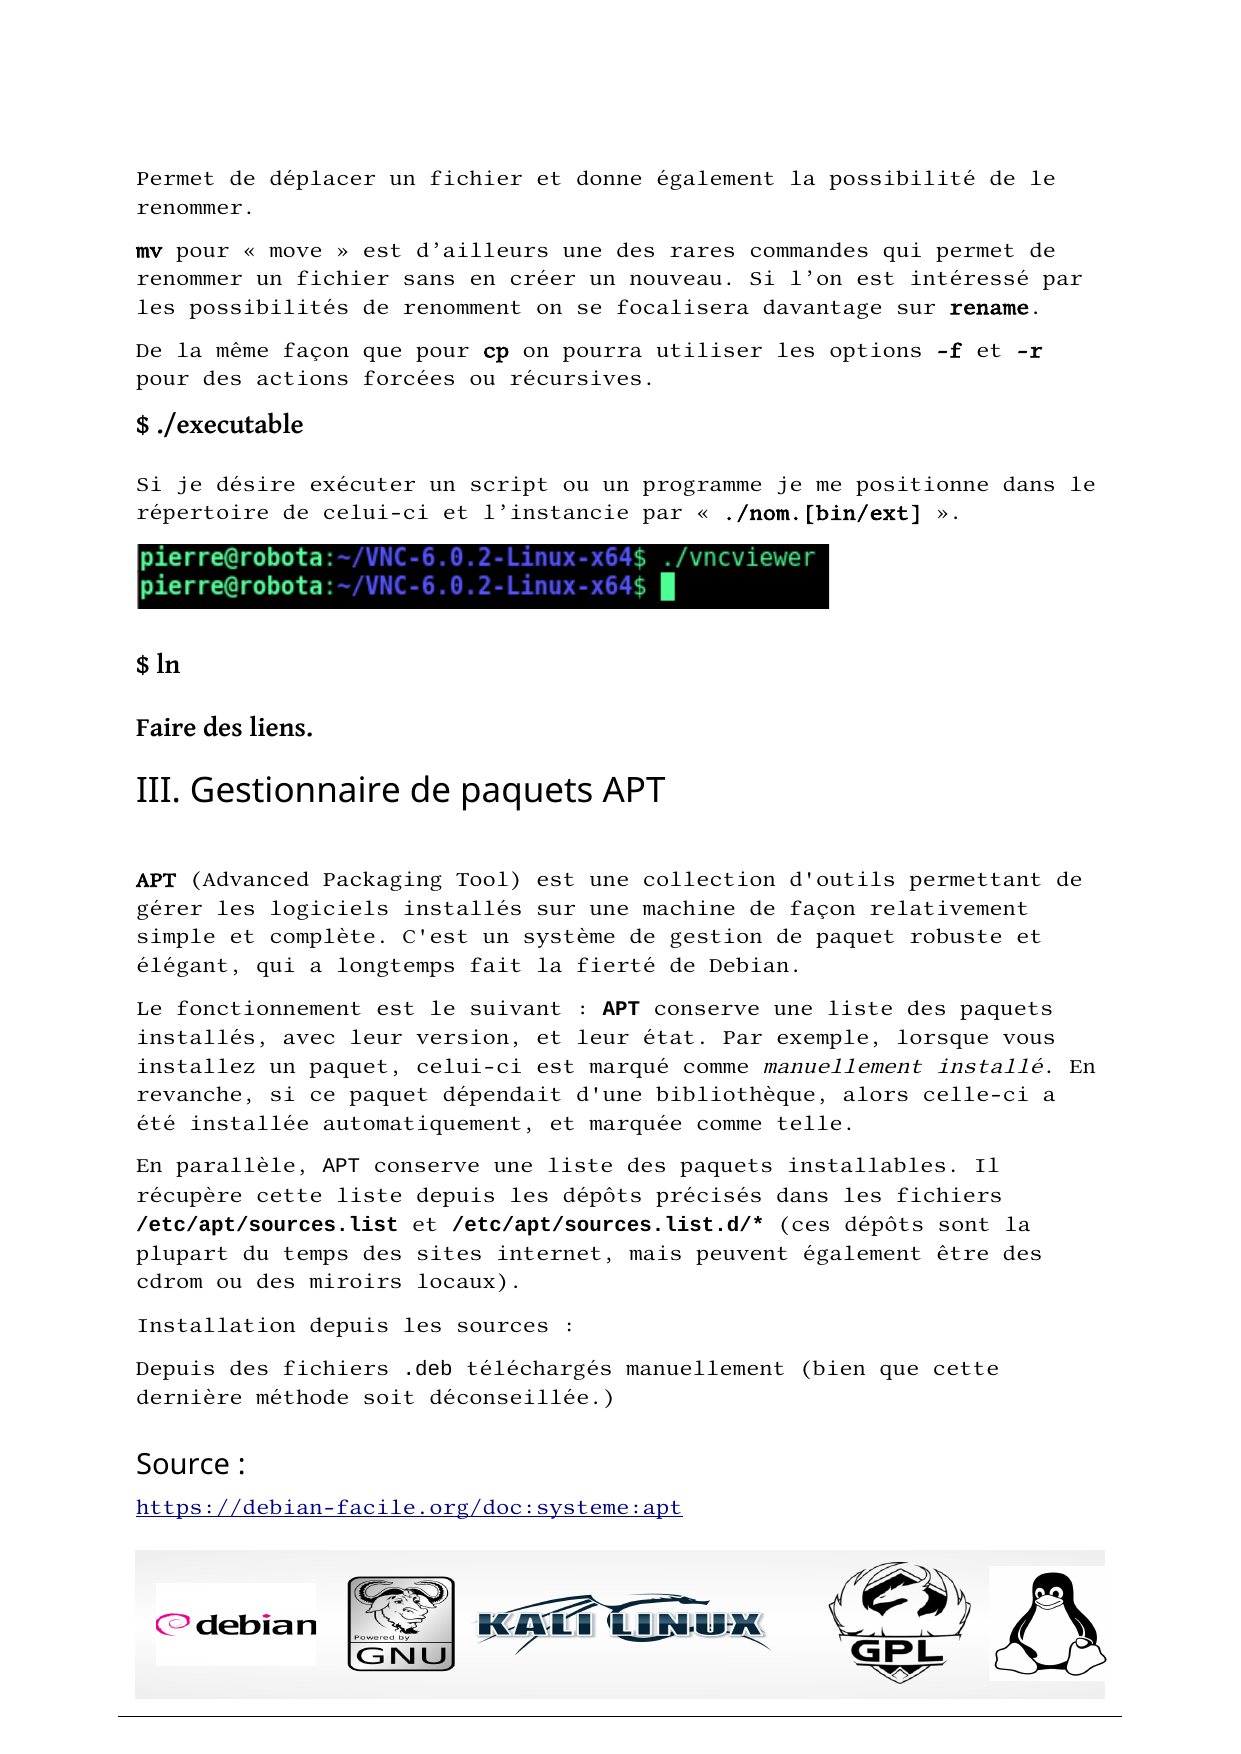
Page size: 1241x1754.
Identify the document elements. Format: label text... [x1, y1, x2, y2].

text Depuis des fichiers .deb téléchargés manuellement (bien que cette dernière méthode soit déconseillée.) [136, 1356, 1104, 1410]
text En parallèle, APT conserve une liste des paquets installables. Il récupère cette liste depuis les dépôts précisés dans les fichiers /etc/apt/sources.list et /etc/apt/sources.list.d/* (ces dépôts sont la plupart du temps des sites internet, mais peuvent également être des cdrom ou des miroirs locaux). [136, 1154, 1104, 1294]
picture [341, 1573, 782, 1674]
picture [156, 1583, 317, 1666]
text $ ./executable [136, 410, 1104, 441]
text $ ln [136, 650, 1104, 681]
text Installation depuis les sources : [136, 1313, 1104, 1337]
picture [989, 1566, 1112, 1681]
subtitle III. Gestionnaire de paquets APT [136, 765, 1104, 812]
text https://debian-facile.org/doc:systeme:apt [136, 1496, 1104, 1519]
text APT (Advanced Packaging Tool) est une collection d'outils permettant de gérer les logiciels installés sur une machine de façon relativement simple et complète. C'est un système de gestion de paquet robuste et élégant, qui a longtemps fait la fierté de Debian. [136, 868, 1104, 977]
text De la même façon que pour cp on pourra utiliser les options -f et -r pour des actions forcées ou récursives. [136, 338, 1104, 391]
subtitle Source : [136, 1443, 1104, 1483]
text Le fonctionnement est le suivant : APT conserve une liste des paquets installés, avec leur version, et leur état. Par exemple, lorsque vous installez un paquet, celui-ci est marqué comme manuellement installé. En revanche, si ce paquet dépendait d'une bibliothèque, alors celle-ci a été installée automatiquement, et marquée comme telle. [136, 996, 1104, 1135]
text Si je désire exécuter un script ou un programme je me positionne dans le répertoire de celui-ci et l’instancie par « ./nom.[bin/ext] ». [136, 473, 1104, 525]
text Permet de déplacer un fichier et donne également la possibilité de le renommer. [136, 167, 1104, 219]
picture [137, 544, 830, 609]
picture [828, 1562, 971, 1684]
text Faire des liens. [136, 713, 1104, 744]
text mv pour « move » est d’ailleurs une des rares commandes qui permet de renommer un fichier sans en créer un nouveau. Si l’on est intéressé par les possibilités de renomment on se focalisera davantage sur rename. [136, 239, 1104, 319]
